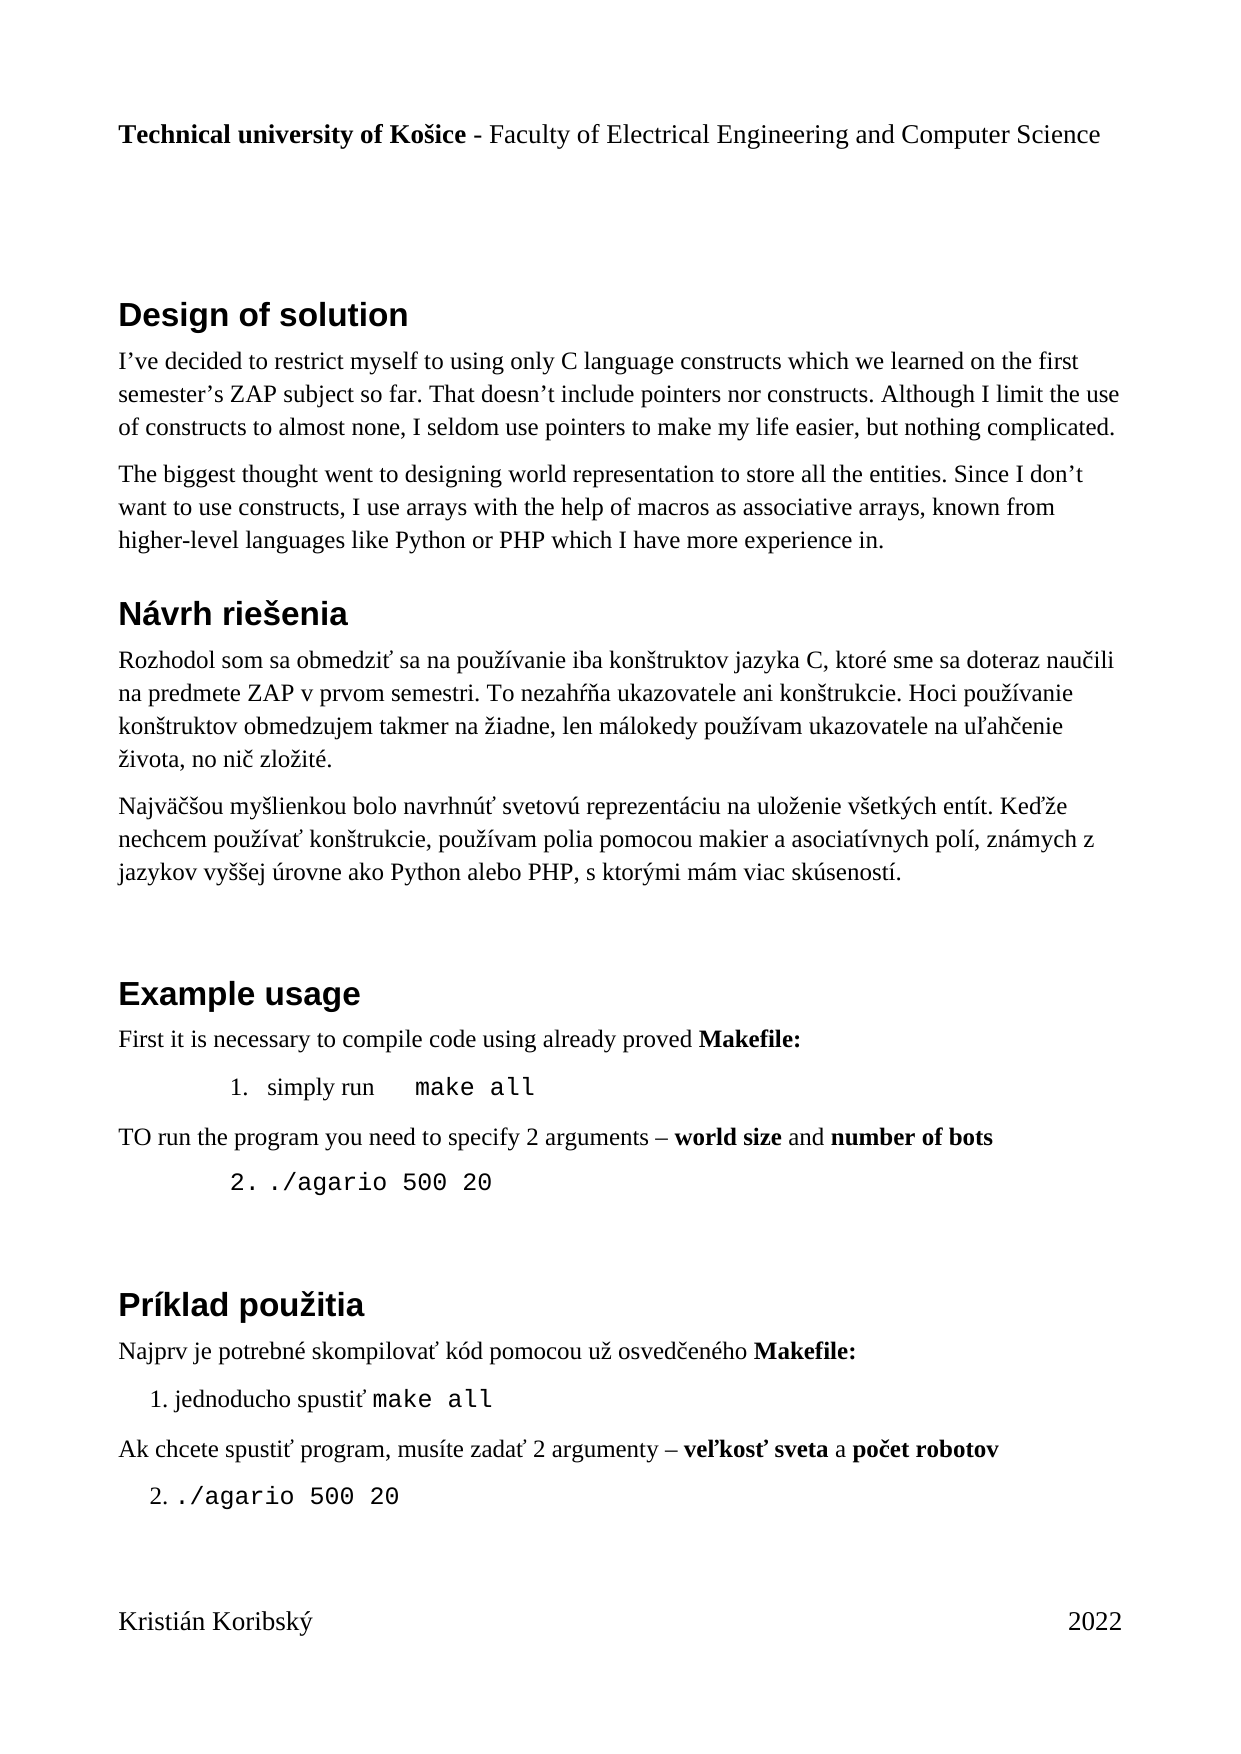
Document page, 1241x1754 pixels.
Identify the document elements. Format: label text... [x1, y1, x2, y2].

text 1. jednoducho spustiť make all [118, 1384, 1122, 1414]
text Najprv je potrebné skompilovať kód pomocou už osvedčeného Makefile: [118, 1336, 1122, 1365]
text Rozhodol som sa obmedziť sa na používanie iba konštruktov jazyka C, ktoré sme sa doteraz naučili na predmete ZAP v prvom semestri. To nezahŕňa ukazovatele ani konštrukcie. Hoci používanie konštruktov obmedzujem takmer na žiadne, len málokedy používam ukazovatele na uľahčenie života, no nič zložité. [118, 645, 1122, 773]
text TO run the program you need to specify 2 arguments – world size and number of bots [118, 1122, 1122, 1151]
text 2. ./agario 500 20 [118, 1481, 1122, 1512]
text Najväčšou myšlienkou bolo navrhnúť svetovú reprezentáciu na uloženie všetkých entít. Keďže nechcem používať konštrukcie, používam polia pomocou makier a asociatívnych polí, známych z jazykov vyššej úrovne ako Python alebo PHP, s ktorými mám viac skúseností. [118, 791, 1122, 886]
subtitle Príklad použitia [118, 1285, 1122, 1324]
text First it is necessary to compile code using already proved Makefile: [118, 1024, 1122, 1053]
text I’ve decided to restrict myself to using only C language constructs which we learned on the first semester’s ZAP subject so far. That doesn’t include pointers nor constructs. Although I limit the use of constructs to almost none, I seldom use pointers to make my life easier, but nothing complicated. [118, 346, 1122, 441]
subtitle Návrh riešenia [118, 594, 1122, 632]
text The biggest thought went to designing world representation to store all the entities. Since I don’t want to use constructs, I use arrays with the help of macros as associative arrays, known from higher-level languages like Python or PHP which I have more experience in. [118, 459, 1122, 554]
subtitle Example usage [118, 973, 1122, 1012]
subtitle Design of solution [118, 295, 1122, 333]
list simply run make all [229, 1072, 1122, 1103]
list ./agario 500 20 [229, 1170, 1122, 1198]
text Ak chcete spustiť program, musíte zadať 2 argumenty – veľkosť sveta a počet robotov [118, 1434, 1122, 1462]
